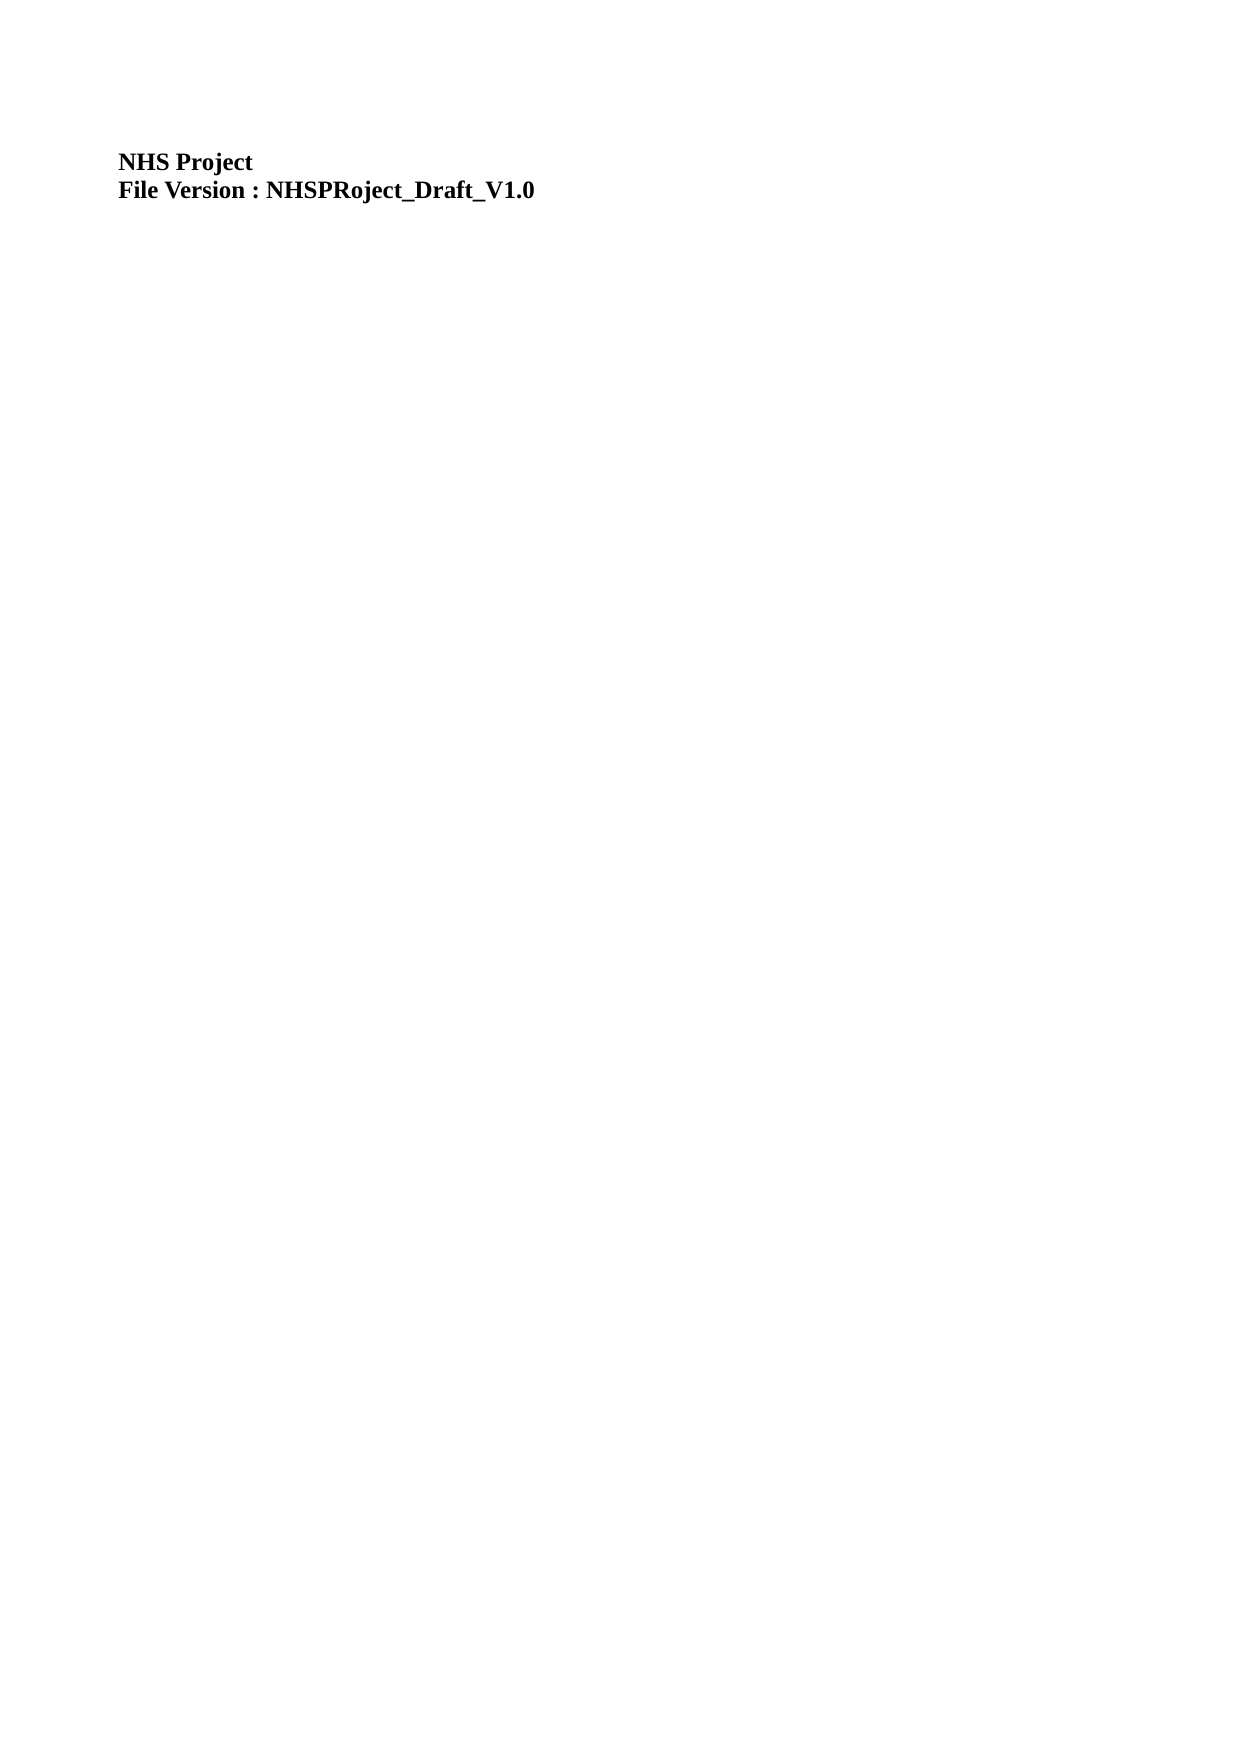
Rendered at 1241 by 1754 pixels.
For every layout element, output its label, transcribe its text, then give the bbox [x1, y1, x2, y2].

text NHS Project [118, 147, 1122, 176]
text File Version : NHSPRoject_Draft_V1.0 [118, 176, 1122, 204]
